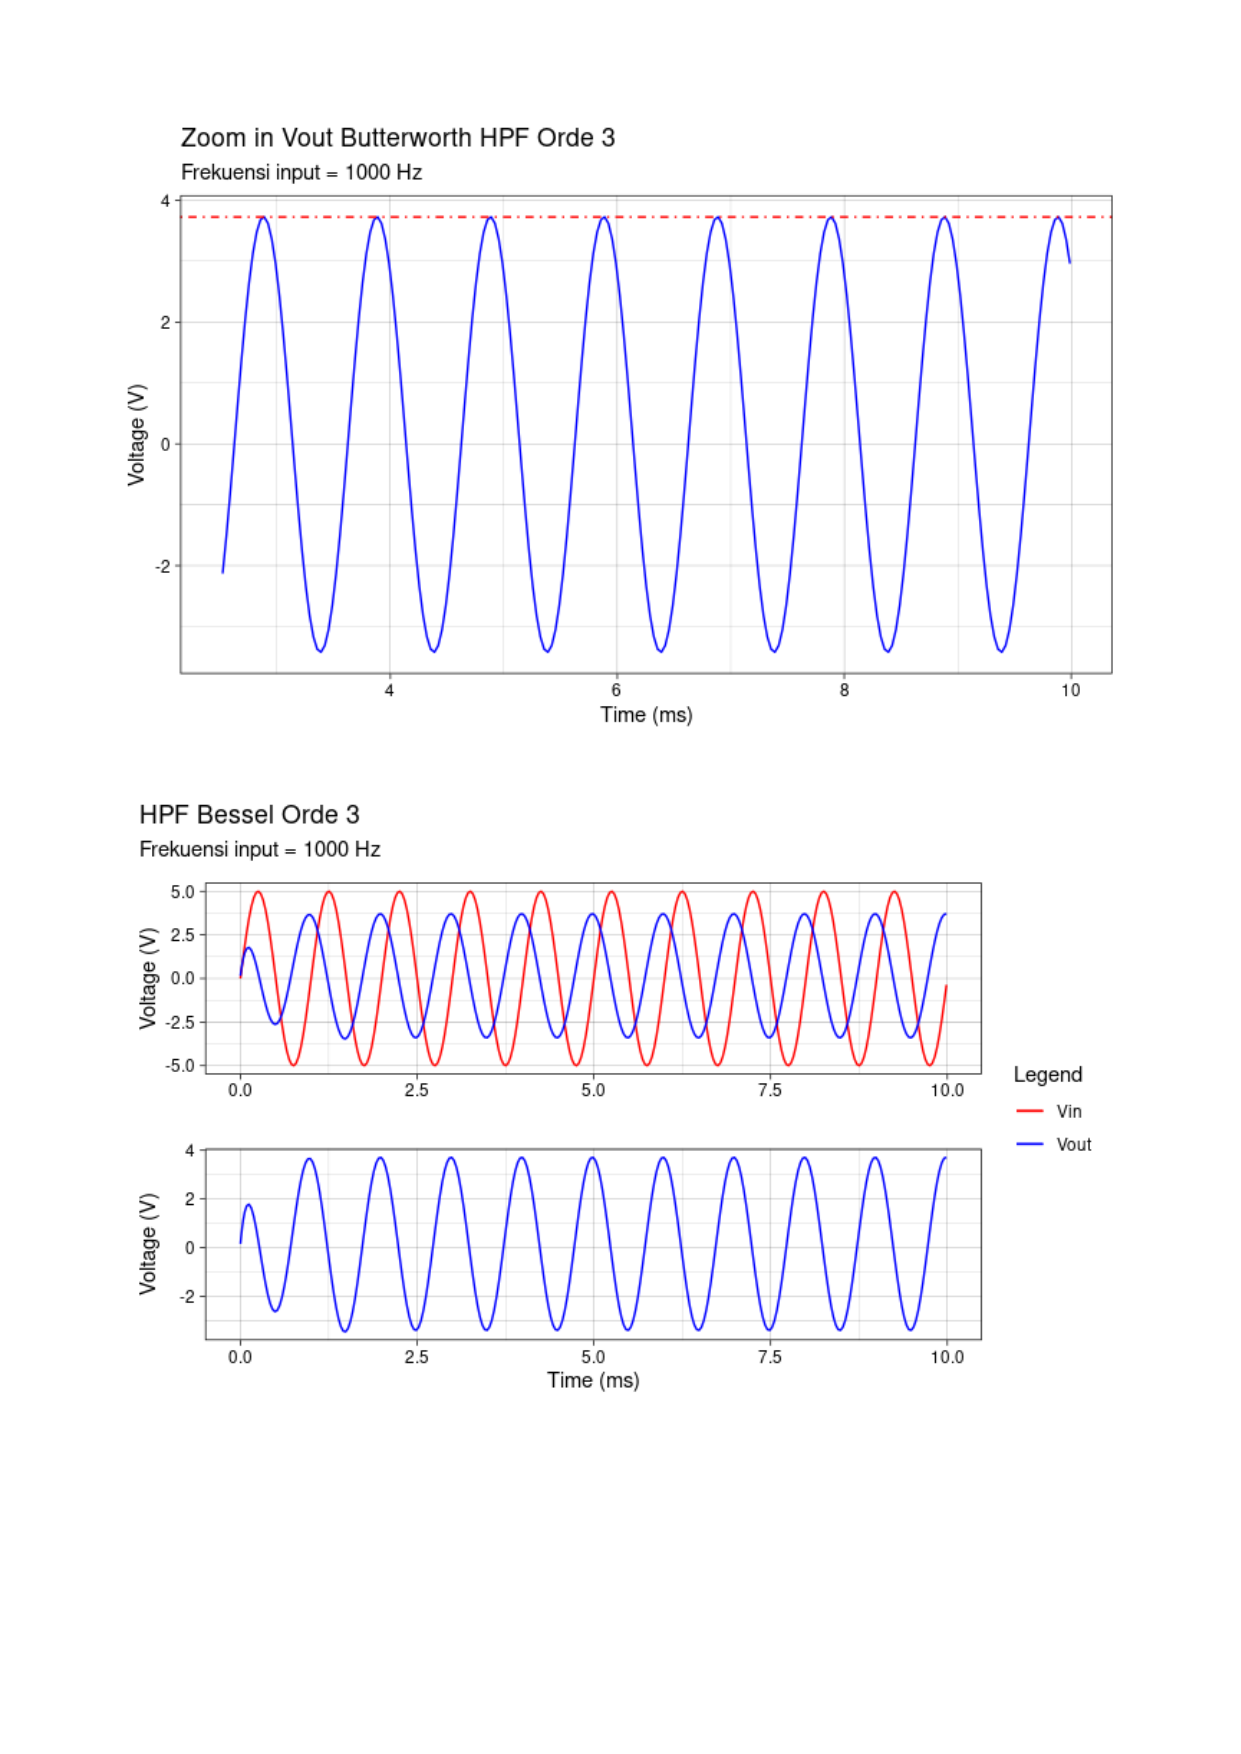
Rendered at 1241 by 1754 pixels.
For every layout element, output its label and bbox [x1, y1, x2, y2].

picture [118, 795, 1123, 1415]
picture [118, 118, 1123, 738]
